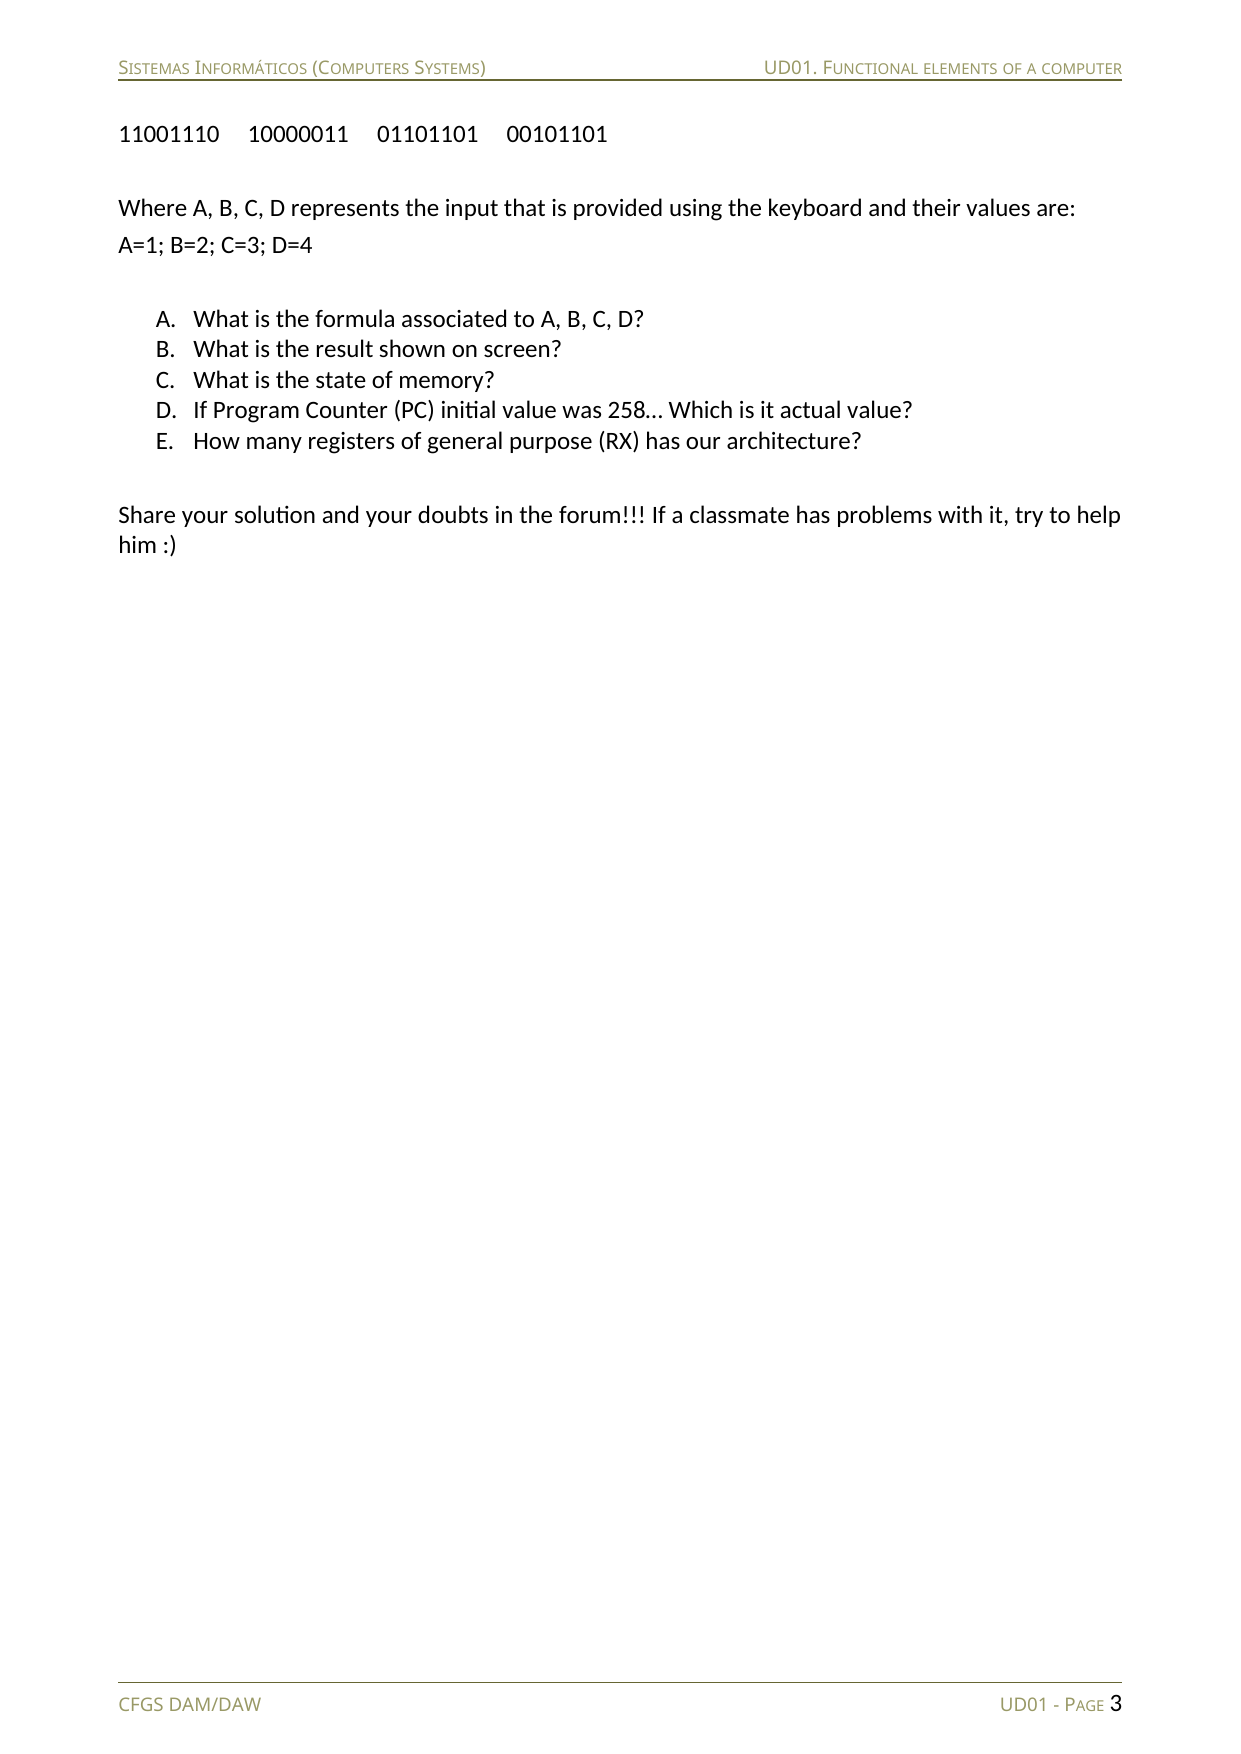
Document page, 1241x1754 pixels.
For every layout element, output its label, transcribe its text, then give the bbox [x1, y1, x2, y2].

text Where A, B, C, D represents the input that is provided using the keyboard and their values are: [118, 192, 1122, 222]
text Share your solution and your doubts in the forum!!! If a classmate has problems with it, try to help him :) [118, 499, 1122, 560]
text A=1; B=2; C=3; D=4 [118, 229, 1122, 259]
list How many registers of general purpose (RX) has our architecture? [156, 425, 1122, 456]
list What is the state of memory? [156, 364, 1122, 394]
list What is the formula associated to A, B, C, D? [156, 303, 1122, 333]
text 11001110 10000011 01101101 00101101 [118, 118, 1122, 148]
list What is the result shown on screen? [156, 333, 1122, 364]
list If Program Counter (PC) initial value was 258… Which is it actual value? [156, 394, 1122, 425]
